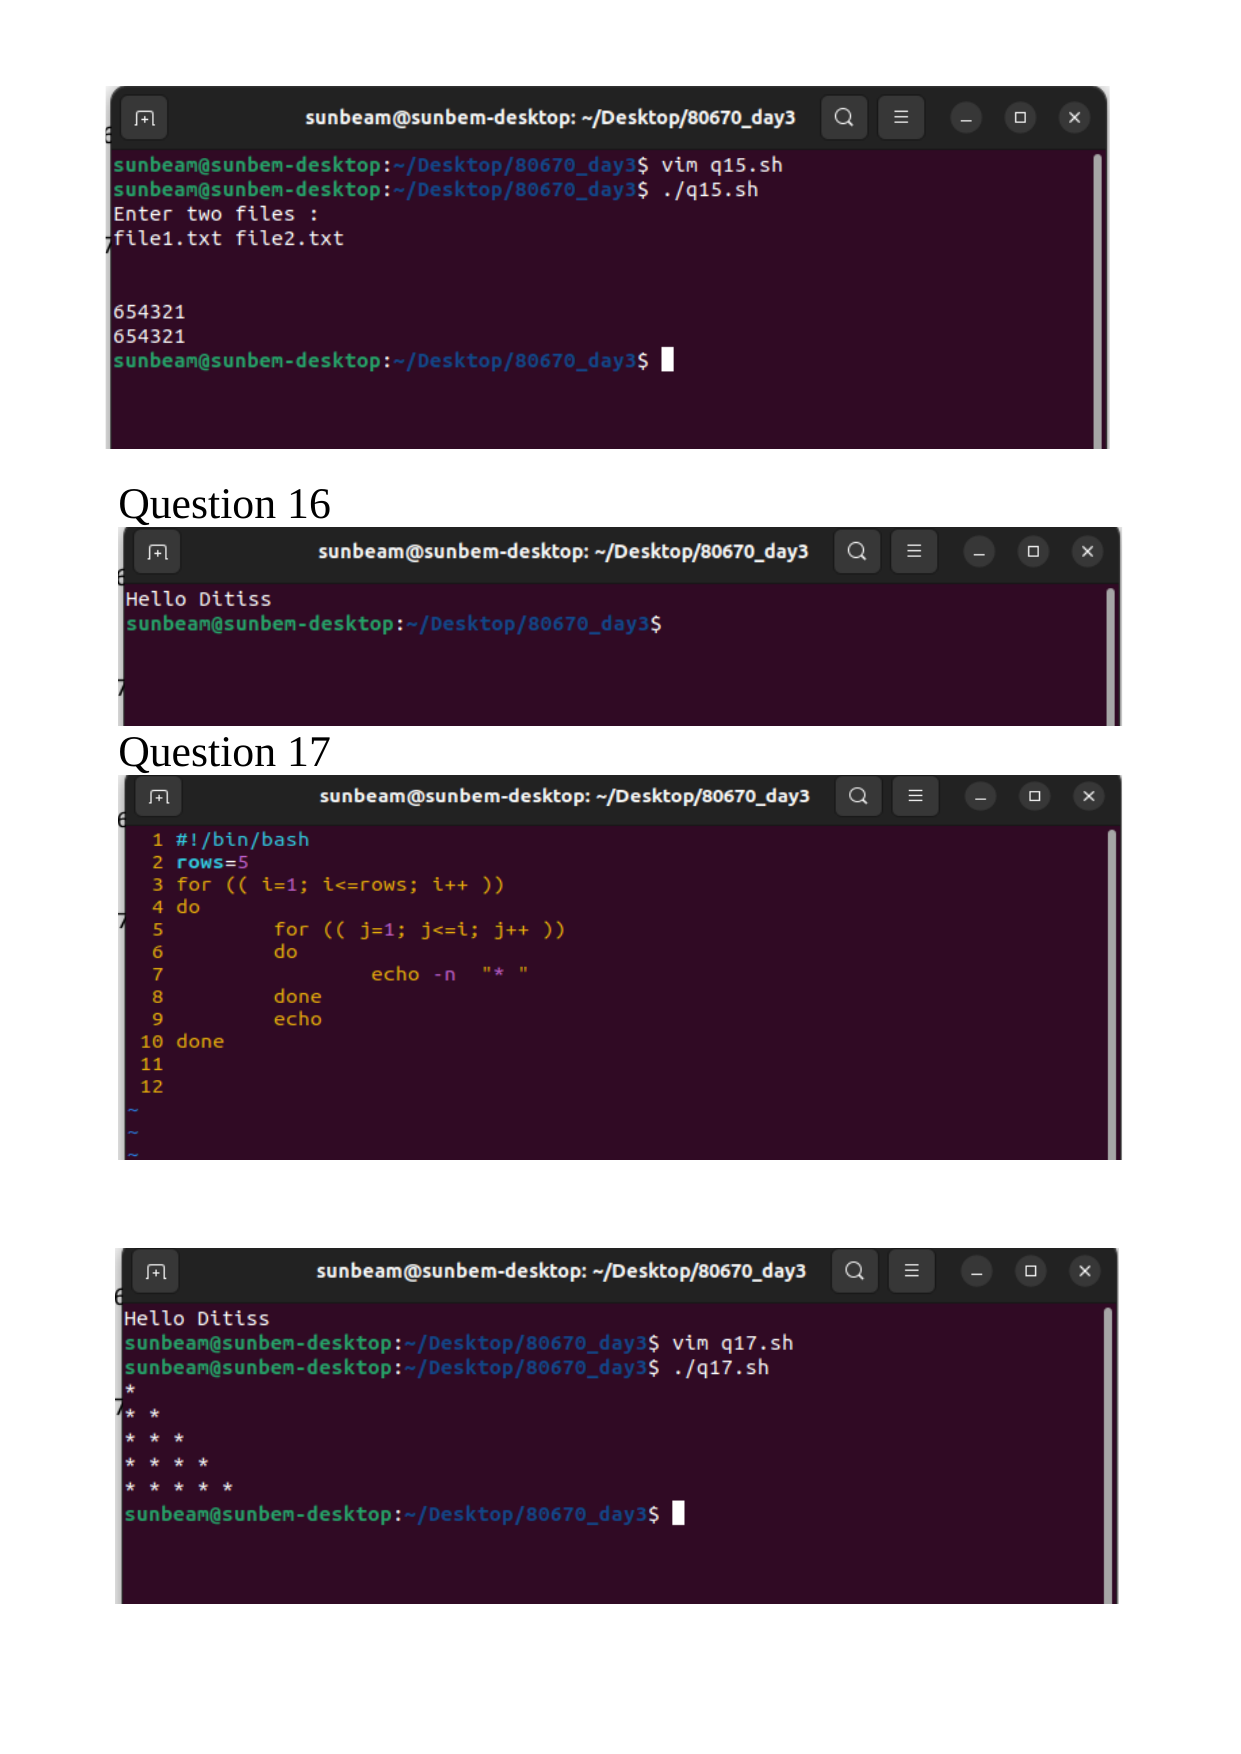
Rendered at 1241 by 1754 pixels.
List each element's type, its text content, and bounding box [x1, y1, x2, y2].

picture [118, 527, 1123, 726]
picture [105, 86, 1110, 449]
picture [118, 775, 1123, 1160]
text Question 17 [118, 726, 1122, 775]
text Question 16 [118, 477, 1122, 527]
picture [115, 1248, 1119, 1604]
